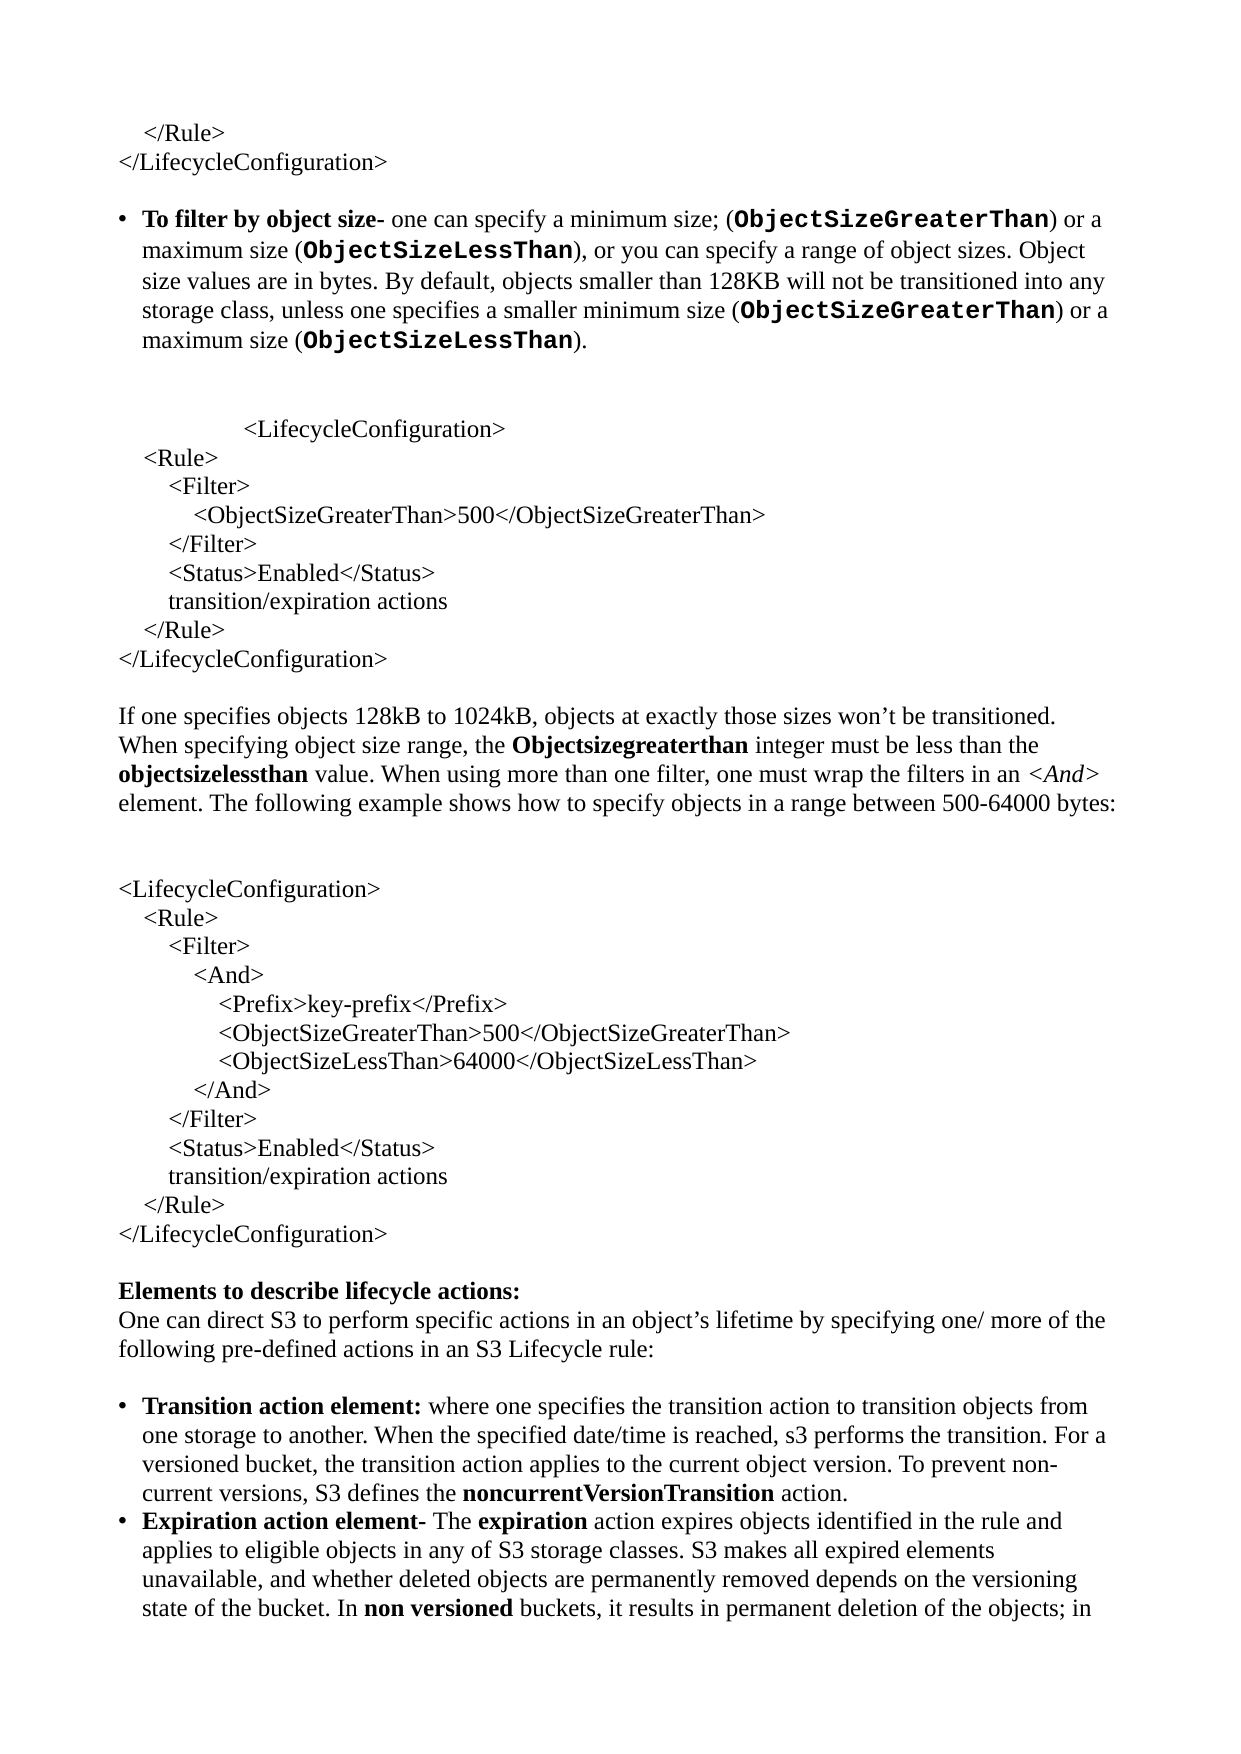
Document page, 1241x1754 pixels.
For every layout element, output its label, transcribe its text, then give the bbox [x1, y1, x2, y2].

text <Status>Enabled</Status> [118, 1133, 1122, 1161]
text </Rule> [118, 615, 1122, 644]
text </Rule> [118, 118, 1122, 147]
text <Status>Enabled</Status> [118, 558, 1122, 586]
list To filter by object size- one can specify a minimum size; (ObjectSizeGreaterThan) or a maximum size (ObjectSizeLessThan), or you can specify a range of object sizes. Object size values are in bytes. By default, objects smaller than 128KB will not be transitioned into any storage class, unless one specifies a smaller minimum size (ObjectSizeGreaterThan) or a maximum size (ObjectSizeLessThan). [118, 204, 1122, 356]
text transition/expiration actions [118, 586, 1122, 615]
text </LifecycleConfiguration> [118, 147, 1122, 176]
text <Prefix>key-prefix</Prefix> [118, 989, 1122, 1018]
list Transition action element: where one specifies the transition action to transition objects from one storage to another. When the specified date/time is reached, s3 performs the transition. For a versioned bucket, the transition action applies to the current object version. To prevent non-current versions, S3 defines the noncurrentVersionTransition action. [118, 1391, 1122, 1506]
text <And> [118, 960, 1122, 989]
text <Filter> [118, 931, 1122, 960]
text </LifecycleConfiguration> [118, 644, 1122, 673]
text Elements to describe lifecycle actions: [118, 1276, 1122, 1305]
text <ObjectSizeGreaterThan>500</ObjectSizeGreaterThan> [118, 1018, 1122, 1046]
text </Filter> [118, 1104, 1122, 1133]
text <LifecycleConfiguration> [118, 874, 1122, 903]
text </Filter> [118, 529, 1122, 558]
text If one specifies objects 128kB to 1024kB, objects at exactly those sizes won’t be transitioned. [118, 701, 1122, 730]
text <ObjectSizeGreaterThan>500</ObjectSizeGreaterThan> [118, 500, 1122, 529]
text transition/expiration actions [118, 1161, 1122, 1190]
text <Rule> [118, 903, 1122, 931]
text When specifying object size range, the Objectsizegreaterthan integer must be less than the objectsizelessthan value. When using more than one filter, one must wrap the filters in an <And> element. The following example shows how to specify objects in a range between 500-64000 bytes: [118, 730, 1122, 816]
text <Filter> [118, 471, 1122, 500]
text </Rule> [118, 1190, 1122, 1219]
text <LifecycleConfiguration> [118, 414, 1122, 443]
text </LifecycleConfiguration> [118, 1219, 1122, 1248]
text <Rule> [118, 443, 1122, 471]
text One can direct S3 to perform specific actions in an object’s lifetime by specifying one/ more of the following pre-defined actions in an S3 Lifecycle rule: [118, 1305, 1122, 1363]
list Expiration action element- The expiration action expires objects identified in the rule and applies to eligible objects in any of S3 storage classes. S3 makes all expired elements unavailable, and whether deleted objects are permanently removed depends on the versioning state of the bucket. In non versioned buckets, it results in permanent deletion of the objects; in [118, 1506, 1122, 1621]
text <ObjectSizeLessThan>64000</ObjectSizeLessThan> [118, 1046, 1122, 1075]
text </And> [118, 1075, 1122, 1104]
